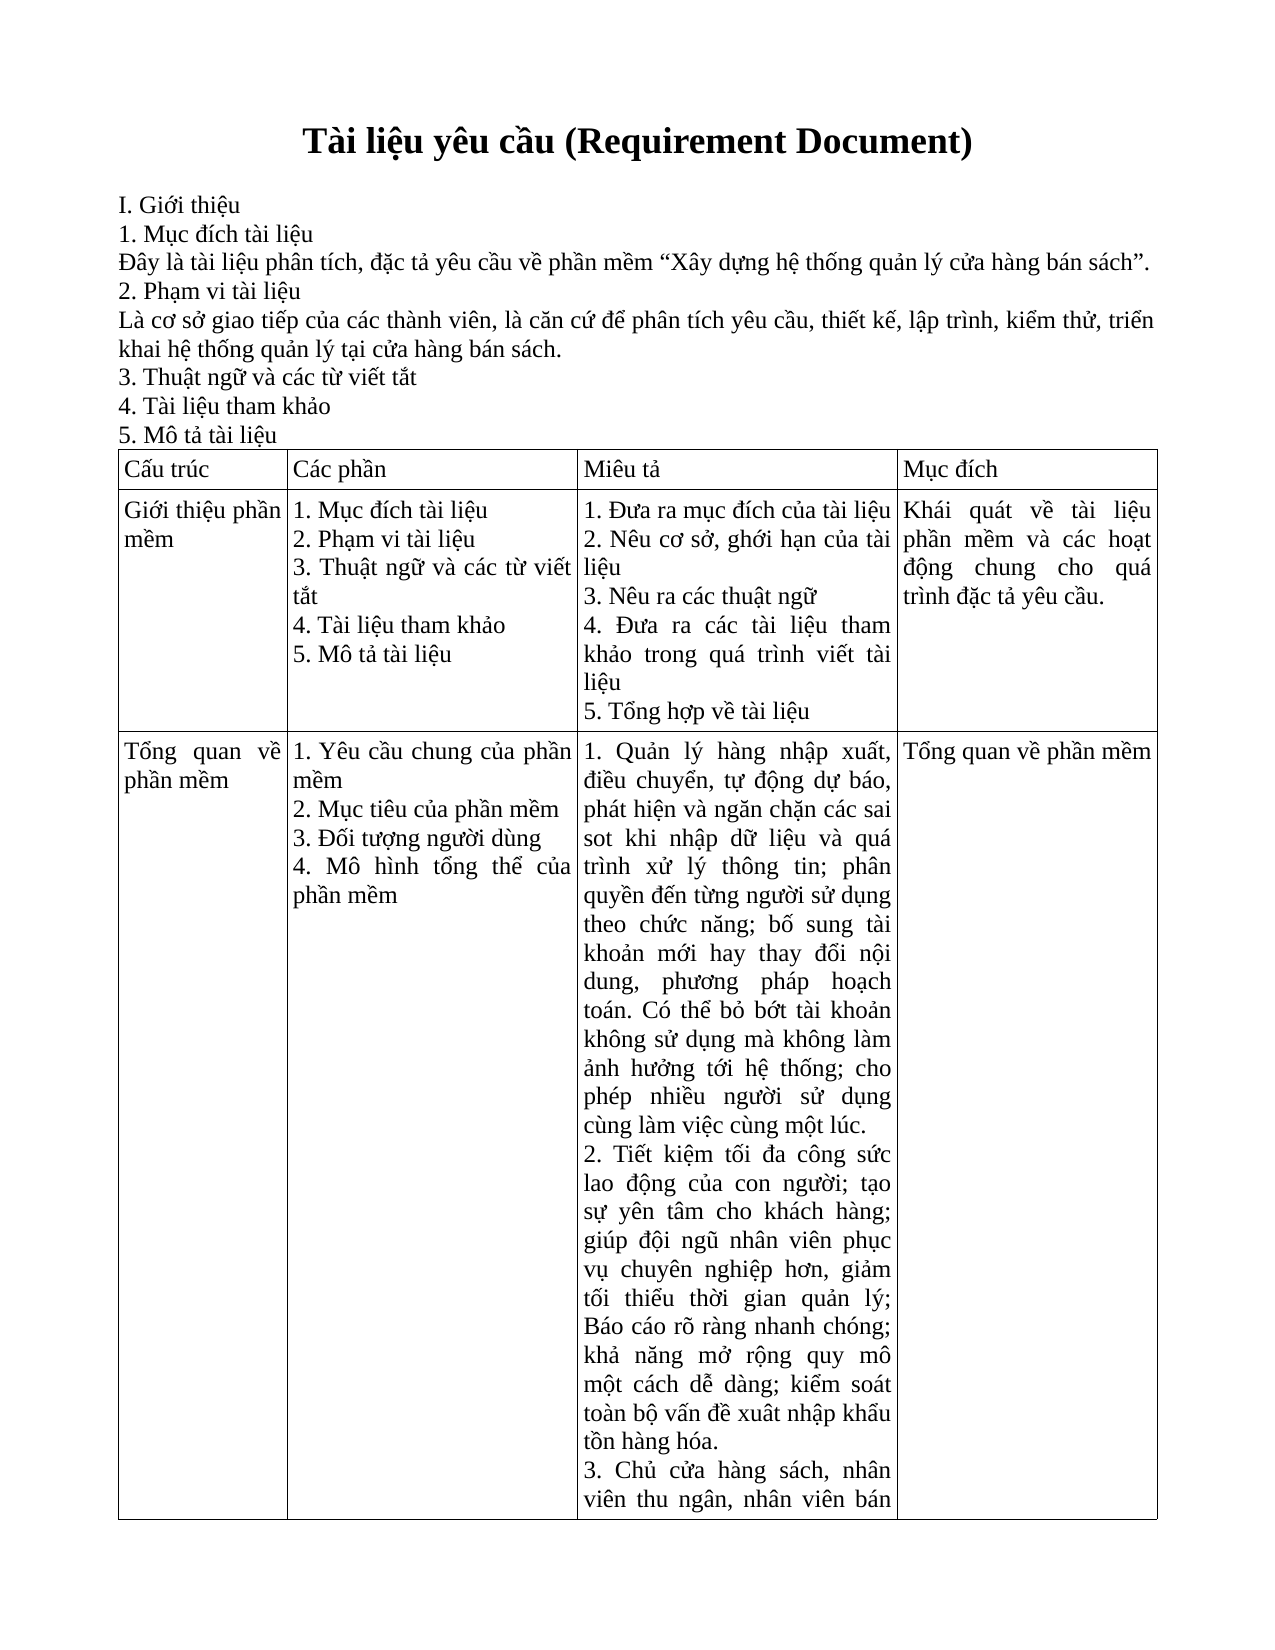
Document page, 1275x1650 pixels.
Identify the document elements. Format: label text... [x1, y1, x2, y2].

table_cell 1. Yêu cầu chung của phần mềm 2. Mục tiêu của phần mềm 3. Đối tượng người dùng 4. Mô hình tổng thể của phần mềm [288, 732, 577, 1518]
table_cell 1. Đưa ra mục đích của tài liệu 2. Nêu cơ sở, ghới hạn của tài liệu 3. Nêu ra các thuật ngữ 4. Đưa ra các tài liệu tham khảo trong quá trình viết tài liệu 5. Tổng hợp về tài liệu [578, 490, 897, 731]
table_cell 1. Quản lý hàng nhập xuất, điều chuyển, tự động dự báo, phát hiện và ngăn chặn các sai sot khi nhập dữ liệu và quá trình xử lý thông tin; phân quyền đến từng người sử dụng theo chức năng; bố sung tài khoản mới hay thay đổi nội dung, phương pháp hoạch toán. Có thể bỏ bớt tài khoản không sử dụng mà không làm ảnh hưởng tới hệ thống; cho phép nhiều người sử dụng cùng làm việc cùng một lúc. 2. Tiết kiệm tối đa công sức lao động của con người; tạo sự yên tâm cho khách hàng; giúp đội ngũ nhân viên phục vụ chuyên nghiệp hơn, giảm tối thiểu thời gian quản lý; Báo cáo rõ ràng nhanh chóng; khả năng mở rộng quy mô một cách dễ dàng; kiểm soát toàn bộ vấn đề xuât nhập khẩu tồn hàng hóa. 3. Chủ cửa hàng sách, nhân viên thu ngân, nhân viên bán [578, 732, 897, 1518]
text Là cơ sở giao tiếp của các thành viên, là căn cứ để phân tích yêu cầu, thiết kế, lập trình, kiểm thử, triển khai hệ thống quản lý tại cửa hàng bán sách. [118, 305, 1157, 362]
table_header Các phần [288, 450, 577, 489]
table_header Cấu trúc [119, 450, 287, 489]
text 1. Mục đích tài liệu [118, 219, 1157, 247]
table_cell Giới thiệu phần mềm [119, 490, 287, 731]
text I. Giới thiệu [118, 190, 1157, 219]
text 5. Mô tả tài liệu [118, 420, 1157, 449]
text 2. Phạm vi tài liệu [118, 276, 1157, 305]
table_cell 1. Mục đích tài liệu 2. Phạm vi tài liệu 3. Thuật ngữ và các từ viết tắt 4. Tài liệu tham khảo 5. Mô tả tài liệu [288, 490, 577, 731]
text 3. Thuật ngữ và các từ viết tắt [118, 362, 1157, 391]
text Tài liệu yêu cầu (Requirement Document) [118, 118, 1157, 161]
table_header Mục đích [898, 450, 1157, 489]
text 4. Tài liệu tham khảo [118, 391, 1157, 420]
table_cell Tổng quan về phần mềm [119, 732, 287, 1518]
text Đây là tài liệu phân tích, đặc tả yêu cầu về phần mềm “Xây dựng hệ thống quản lý cửa hàng bán sách”. [118, 247, 1157, 276]
table_cell Tổng quan về phần mềm [898, 732, 1157, 1518]
table_cell Khái quát về tài liệu phần mềm và các hoạt động chung cho quá trình đặc tả yêu cầu. [898, 490, 1157, 731]
table_header Miêu tả [578, 450, 897, 489]
